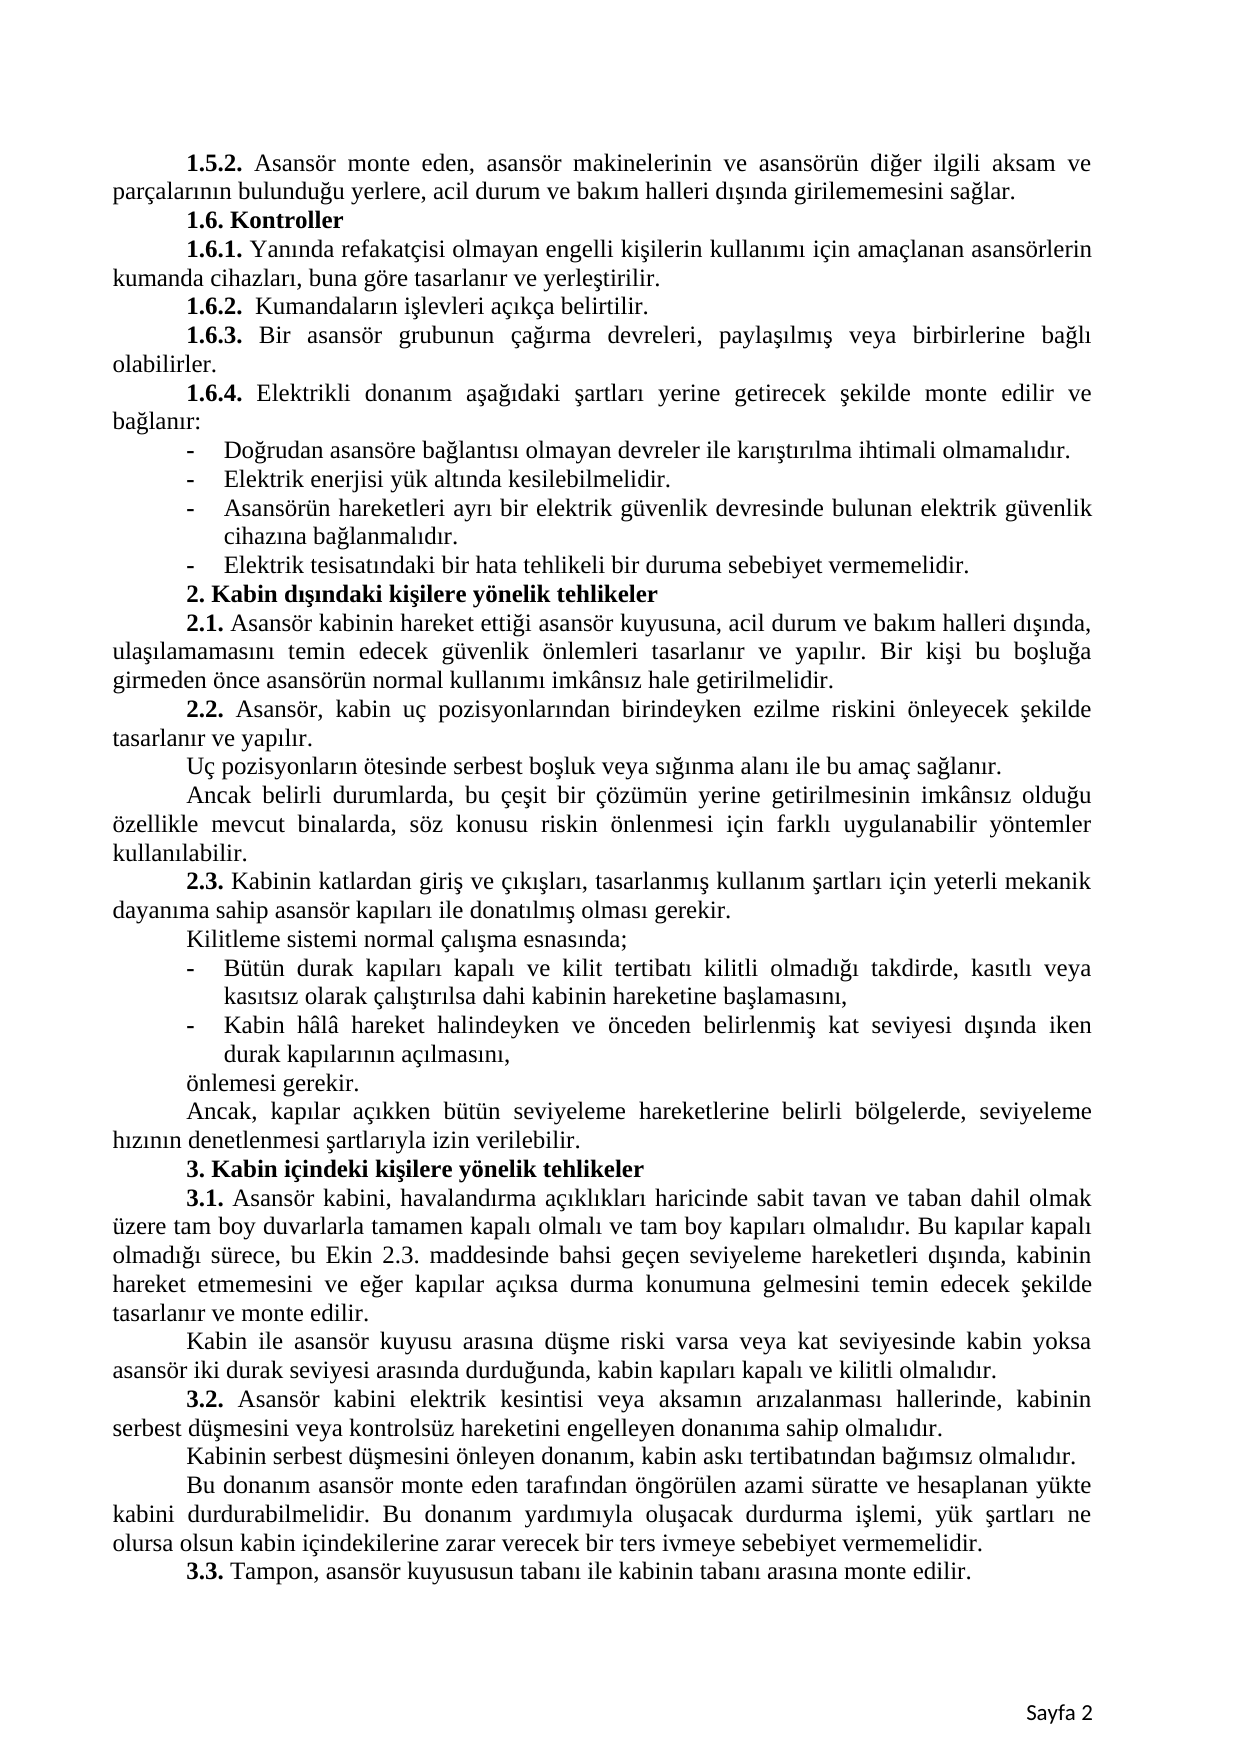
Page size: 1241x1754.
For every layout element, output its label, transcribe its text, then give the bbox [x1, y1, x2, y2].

text 2.3. Kabinin katlardan giriş ve çıkışları, tasarlanmış kullanım şartları için yeterli mekanik dayanıma sahip asansör kapıları ile donatılmış olması gerekir. [112, 866, 1092, 924]
text 1.6.2. Kumandaların işlevleri açıkça belirtilir. [112, 291, 1092, 320]
text Kabin ile asansör kuyusu arasına düşme riski varsa veya kat seviyesinde kabin yoksa asansör iki durak seviyesi arasında durduğunda, kabin kapıları kapalı ve kilitli olmalıdır. [112, 1326, 1092, 1384]
text Ancak, kapılar açıkken bütün seviyeleme hareketlerine belirli bölgelerde, seviyeleme hızının denetlenmesi şartlarıyla izin verilebilir. [112, 1096, 1092, 1154]
text 3.3. Tampon, asansör kuyususun tabanı ile kabinin tabanı arasına monte edilir. [112, 1556, 1092, 1585]
text Kilitleme sistemi normal çalışma esnasında; [112, 924, 1092, 953]
text 2.2. Asansör, kabin uç pozisyonlarından birindeyken ezilme riskini önleyecek şekilde tasarlanır ve yapılır. [112, 694, 1092, 751]
text önlemesi gerekir. [112, 1068, 1092, 1096]
text 1.5.2. Asansör monte eden, asansör makinelerinin ve asansörün diğer ilgili aksam ve parçalarının bulunduğu yerlere, acil durum ve bakım halleri dışında girilememesini sağlar. [112, 148, 1092, 205]
text 2.1. Asansör kabinin hareket ettiği asansör kuyusuna, acil durum ve bakım halleri dışında, ulaşılamamasını temin edecek güvenlik önlemleri tasarlanır ve yapılır. Bir kişi bu boşluğa girmeden önce asansörün normal kullanımı imkânsız hale getirilmelidir. [112, 608, 1092, 694]
text 3.1. Asansör kabini, havalandırma açıklıkları haricinde sabit tavan ve taban dahil olmak üzere tam boy duvarlarla tamamen kapalı olmalı ve tam boy kapıları olmalıdır. Bu kapılar kapalı olmadığı sürece, bu Ekin 2.3. maddesinde bahsi geçen seviyeleme hareketleri dışında, kabinin hareket etmemesini ve eğer kapılar açıksa durma konumuna gelmesini temin edecek şekilde tasarlanır ve monte edilir. [112, 1183, 1092, 1326]
text 3. Kabin içindeki kişilere yönelik tehlikeler [112, 1154, 1092, 1183]
text Uç pozisyonların ötesinde serbest boşluk veya sığınma alanı ile bu amaç sağlanır. [112, 751, 1092, 780]
text Bu donanım asansör monte eden tarafından öngörülen azami süratte ve hesaplanan yükte kabini durdurabilmelidir. Bu donanım yardımıyla oluşacak durdurma işlemi, yük şartları ne olursa olsun kabin içindekilerine zarar verecek bir ters ivmeye sebebiyet vermemelidir. [112, 1470, 1092, 1556]
list Elektrik tesisatındaki bir hata tehlikeli bir duruma sebebiyet vermemelidir. [186, 550, 1092, 579]
list Asansörün hareketleri ayrı bir elektrik güvenlik devresinde bulunan elektrik güvenlik cihazına bağlanmalıdır. [186, 493, 1092, 550]
text Ancak belirli durumlarda, bu çeşit bir çözümün yerine getirilmesinin imkânsız olduğu özellikle mevcut binalarda, söz konusu riskin önlenmesi için farklı uygulanabilir yöntemler kullanılabilir. [112, 780, 1092, 866]
list Doğrudan asansöre bağlantısı olmayan devreler ile karıştırılma ihtimali olmamalıdır. [186, 435, 1092, 464]
text 1.6. Kontroller [112, 205, 1092, 234]
text 2. Kabin dışındaki kişilere yönelik tehlikeler [112, 579, 1092, 608]
text 1.6.3. Bir asansör grubunun çağırma devreleri, paylaşılmış veya birbirlerine bağlı olabilirler. [112, 320, 1092, 378]
text 1.6.4. Elektrikli donanım aşağıdaki şartları yerine getirecek şekilde monte edilir ve bağlanır: [112, 378, 1092, 435]
list Kabin hâlâ hareket halindeyken ve önceden belirlenmiş kat seviyesi dışında iken durak kapılarının açılmasını, [186, 1010, 1092, 1068]
text 3.2. Asansör kabini elektrik kesintisi veya aksamın arızalanması hallerinde, kabinin serbest düşmesini veya kontrolsüz hareketini engelleyen donanıma sahip olmalıdır. [112, 1384, 1092, 1441]
list Bütün durak kapıları kapalı ve kilit tertibatı kilitli olmadığı takdirde, kasıtlı veya kasıtsız olarak çalıştırılsa dahi kabinin hareketine başlamasını, [186, 953, 1092, 1010]
text 1.6.1. Yanında refakatçisi olmayan engelli kişilerin kullanımı için amaçlanan asansörlerin kumanda cihazları, buna göre tasarlanır ve yerleştirilir. [112, 234, 1092, 291]
list Elektrik enerjisi yük altında kesilebilmelidir. [186, 464, 1092, 493]
text Kabinin serbest düşmesini önleyen donanım, kabin askı tertibatından bağımsız olmalıdır. [112, 1441, 1092, 1470]
